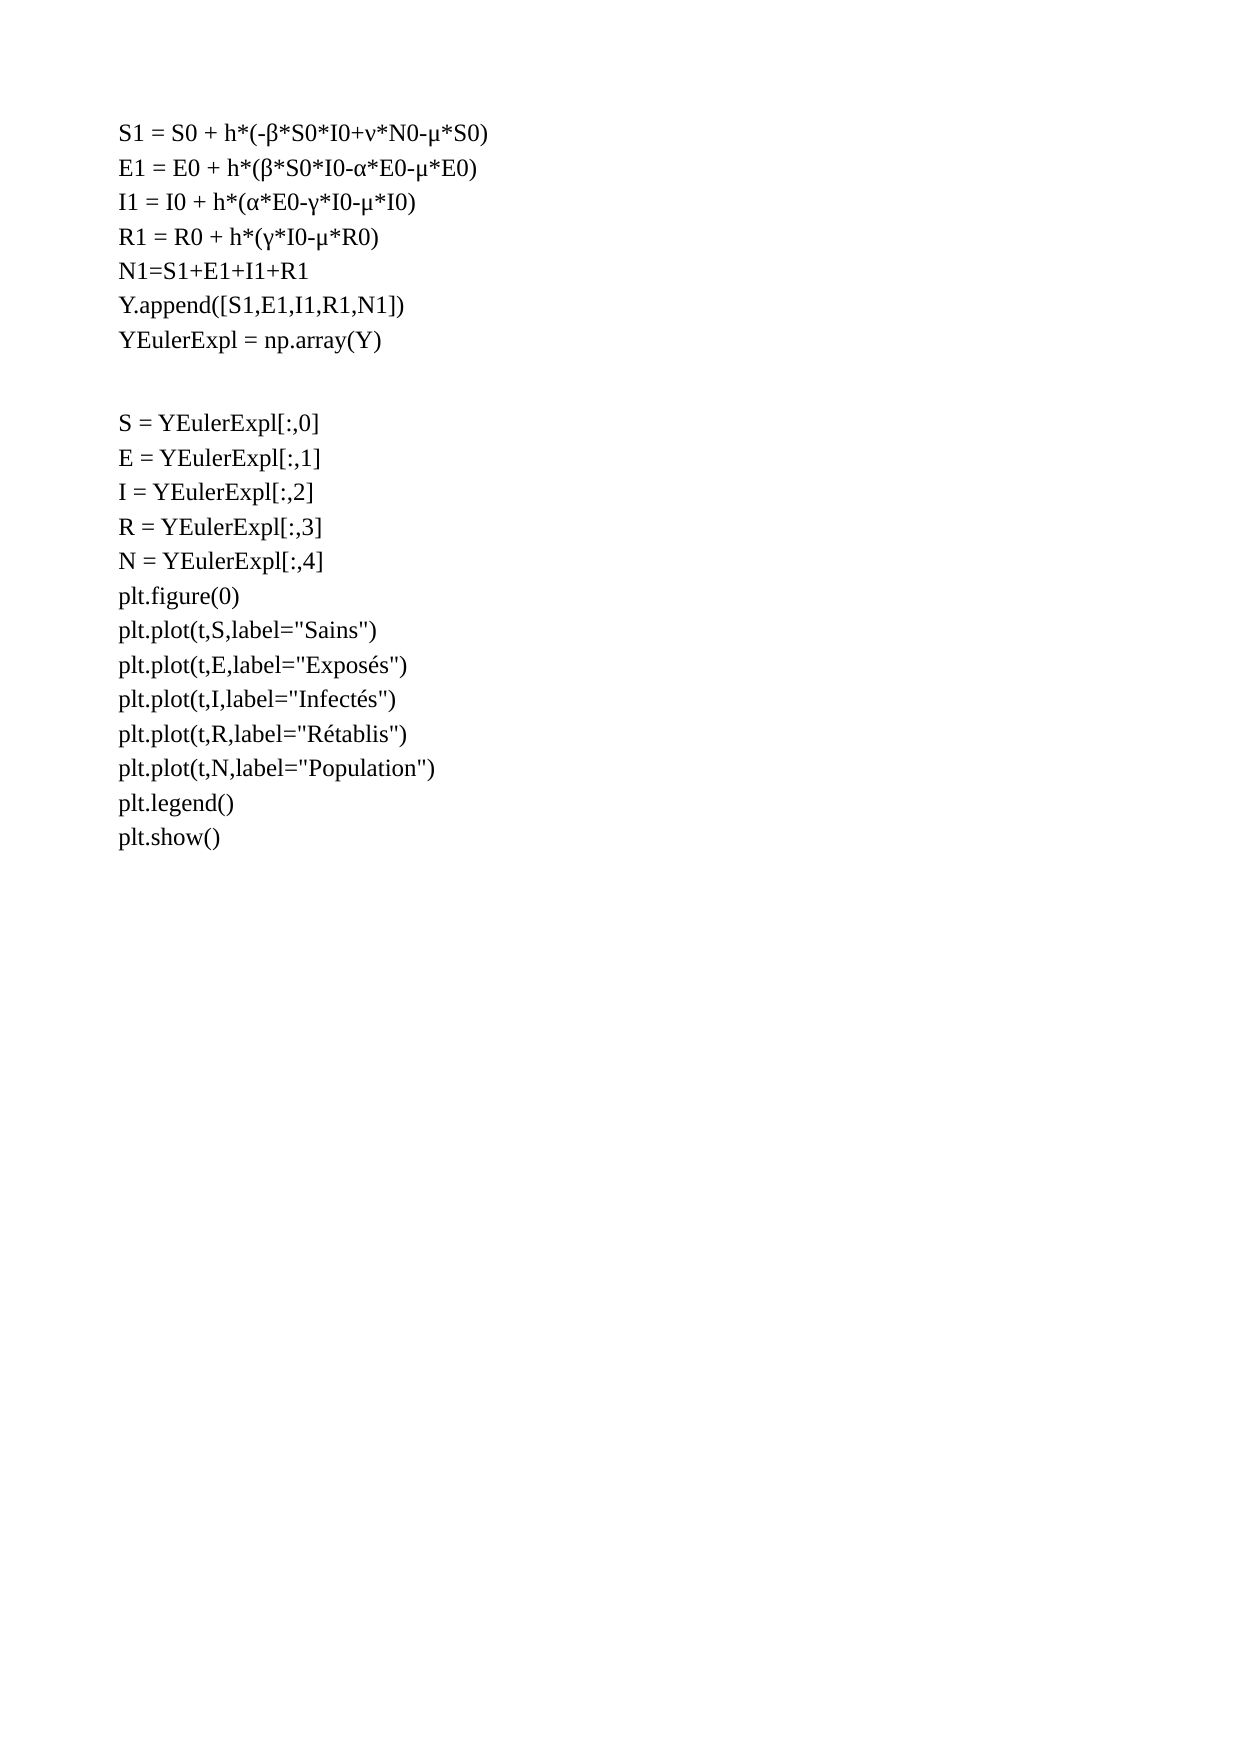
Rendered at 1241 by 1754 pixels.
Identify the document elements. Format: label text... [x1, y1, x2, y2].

text Y.append([S1,E1,I1,R1,N1]) [118, 291, 1122, 319]
text E1 = E0 + h*(β*S0*I0-α*E0-μ*E0) [118, 153, 1122, 181]
text R1 = R0 + h*(γ*I0-μ*R0) [118, 222, 1122, 250]
text S = YEulerExpl[:,0] [118, 408, 1122, 437]
text N = YEulerExpl[:,4] [118, 546, 1122, 575]
text E = YEulerExpl[:,1] [118, 443, 1122, 472]
text I1 = I0 + h*(α*E0-γ*I0-μ*I0) [118, 187, 1122, 216]
text plt.plot(t,N,label="Population") [118, 753, 1122, 782]
text plt.plot(t,S,label="Sains") [118, 615, 1122, 644]
text N1=S1+E1+I1+R1 [118, 256, 1122, 285]
text plt.plot(t,I,label="Infectés") [118, 684, 1122, 713]
text plt.show() [118, 822, 1122, 851]
text S1 = S0 + h*(-β*S0*I0+ν*N0-μ*S0) [118, 118, 1122, 147]
text R = YEulerExpl[:,3] [118, 512, 1122, 541]
text plt.plot(t,E,label="Exposés") [118, 650, 1122, 679]
text YEulerExpl = np.array(Y) [118, 325, 1122, 354]
text plt.plot(t,R,label="Rétablis") [118, 719, 1122, 748]
text plt.figure(0) [118, 581, 1122, 610]
text I = YEulerExpl[:,2] [118, 477, 1122, 506]
text plt.legend() [118, 788, 1122, 817]
